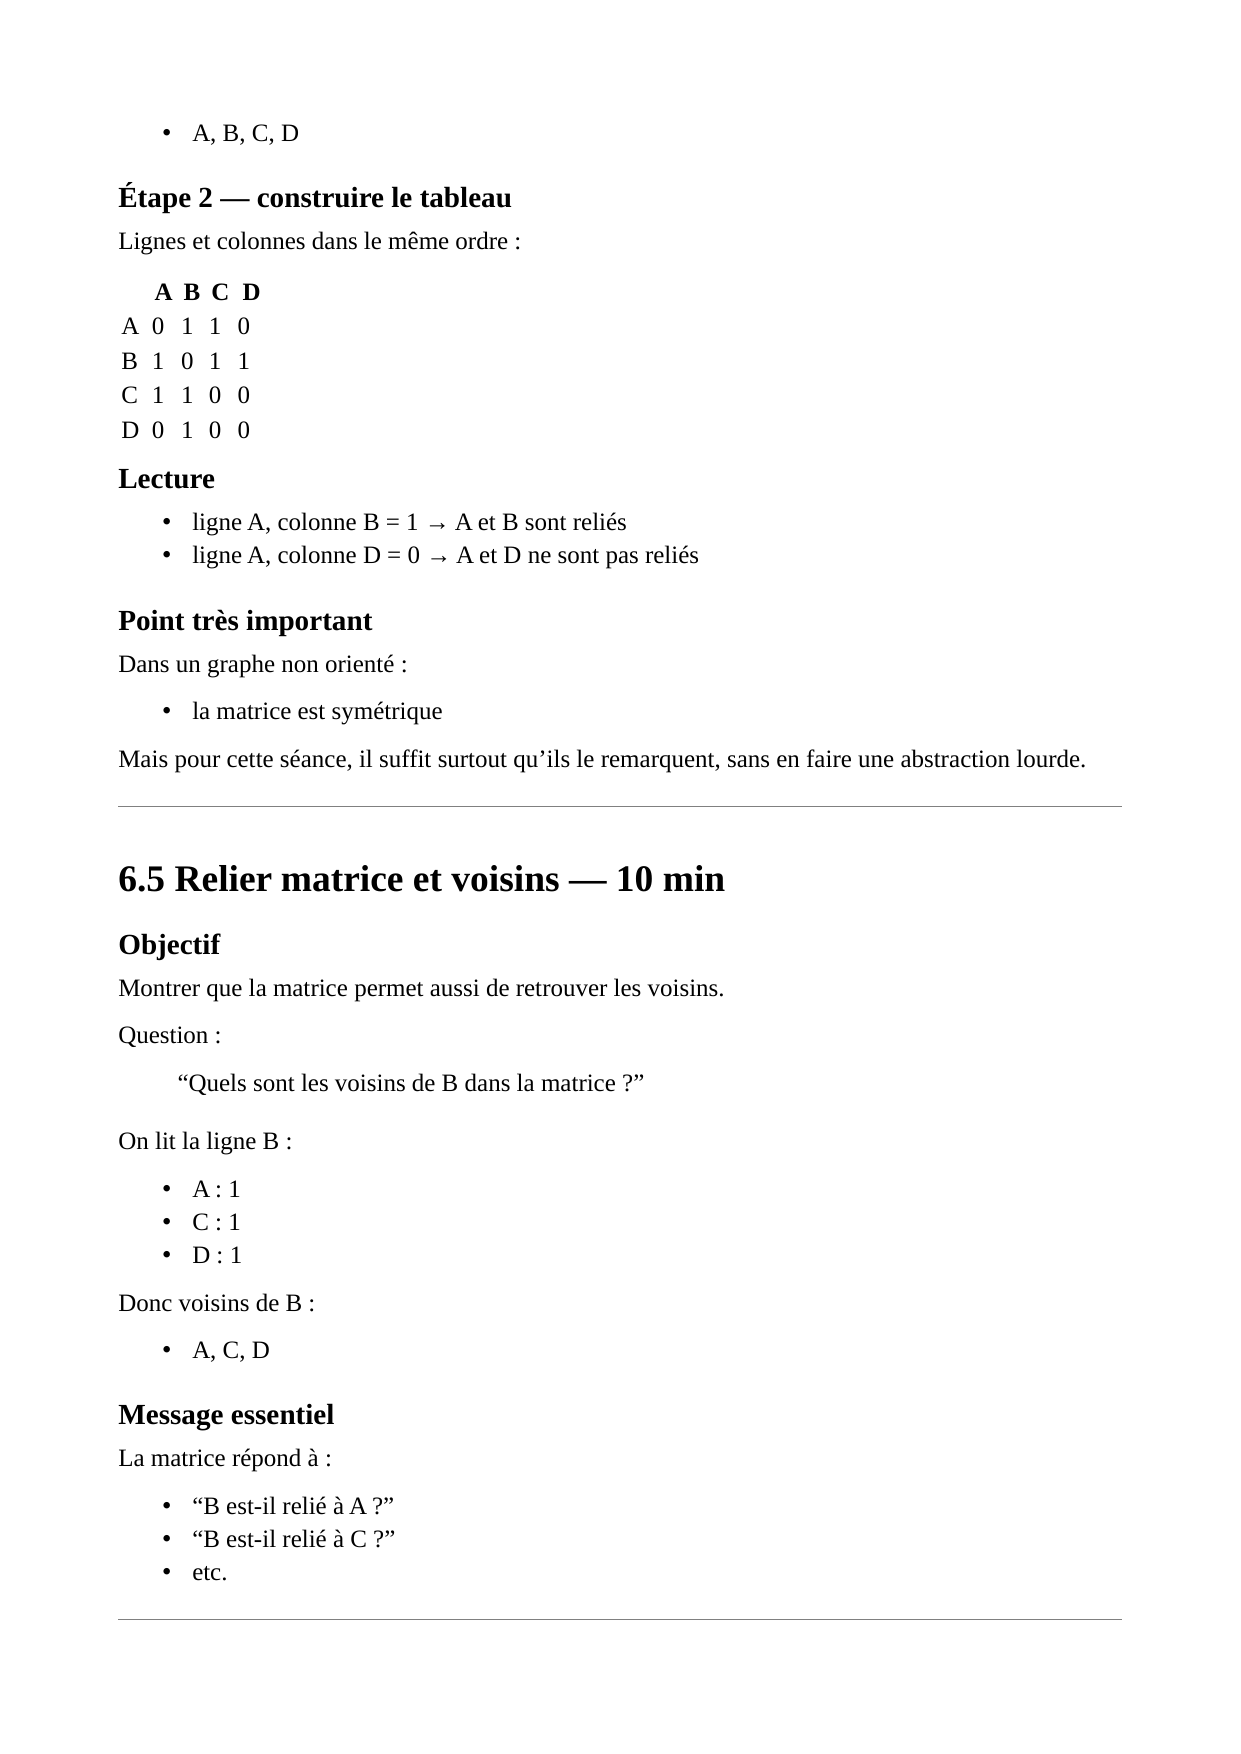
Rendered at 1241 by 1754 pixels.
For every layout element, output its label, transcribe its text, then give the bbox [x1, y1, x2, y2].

list A, C, D [162, 1335, 1122, 1364]
list ligne A, colonne B = 1 → A et B sont reliés [162, 507, 1122, 536]
table_cell 1 [206, 309, 234, 343]
list “B est-il relié à A ?” [162, 1491, 1122, 1520]
text Montrer que la matrice permet aussi de retrouver les voisins. [118, 973, 1122, 1002]
table_cell 0 [235, 412, 268, 447]
table_cell 0 [206, 412, 234, 447]
list “B est-il relié à C ?” [162, 1524, 1122, 1553]
list etc. [162, 1557, 1122, 1586]
text Donc voisins de B : [118, 1288, 1122, 1316]
table_cell A [118, 309, 149, 343]
text Lignes et colonnes dans le même ordre : [118, 226, 1122, 255]
list la matrice est symétrique [162, 696, 1122, 725]
text On lit la ligne B : [118, 1126, 1122, 1155]
list A, B, C, D [162, 118, 1122, 147]
table_header D [235, 274, 268, 308]
text “Quels sont les voisins de B dans la matrice ?” [177, 1068, 1063, 1097]
table_cell D [118, 412, 149, 447]
table_cell 1 [149, 343, 178, 378]
text La matrice répond à : [118, 1443, 1122, 1472]
table_header C [206, 274, 234, 308]
text Mais pour cette séance, il suffit surtout qu’ils le remarquent, sans en faire une abstraction lourde. [118, 744, 1122, 773]
table_cell 1 [149, 378, 178, 412]
table_cell C [118, 378, 149, 412]
list D : 1 [162, 1240, 1122, 1269]
table_cell 1 [178, 412, 206, 447]
table_cell 1 [178, 378, 206, 412]
table_cell 0 [235, 309, 268, 343]
text Question : [118, 1021, 1122, 1049]
table_header [118, 274, 149, 308]
table_cell 0 [149, 412, 178, 447]
text Dans un graphe non orienté : [118, 649, 1122, 677]
table_cell 0 [206, 378, 234, 412]
table_cell 1 [235, 343, 268, 378]
table_cell 0 [178, 343, 206, 378]
table_cell B [118, 343, 149, 378]
table_header A [149, 274, 178, 308]
list ligne A, colonne D = 0 → A et D ne sont pas reliés [162, 541, 1122, 569]
subtitle Objectif [118, 927, 1122, 960]
table_cell 0 [149, 309, 178, 343]
subtitle Lecture [118, 461, 1122, 495]
list C : 1 [162, 1207, 1122, 1236]
table_cell 1 [178, 309, 206, 343]
list A : 1 [162, 1174, 1122, 1203]
subtitle Point très important [118, 603, 1122, 636]
table_cell 1 [206, 343, 234, 378]
table_header B [178, 274, 206, 308]
subtitle Message essentiel [118, 1397, 1122, 1431]
table_cell 0 [235, 378, 268, 412]
subtitle 6.5 Relier matrice et voisins — 10 min [118, 857, 1122, 900]
subtitle Étape 2 — construire le tableau [118, 180, 1122, 214]
